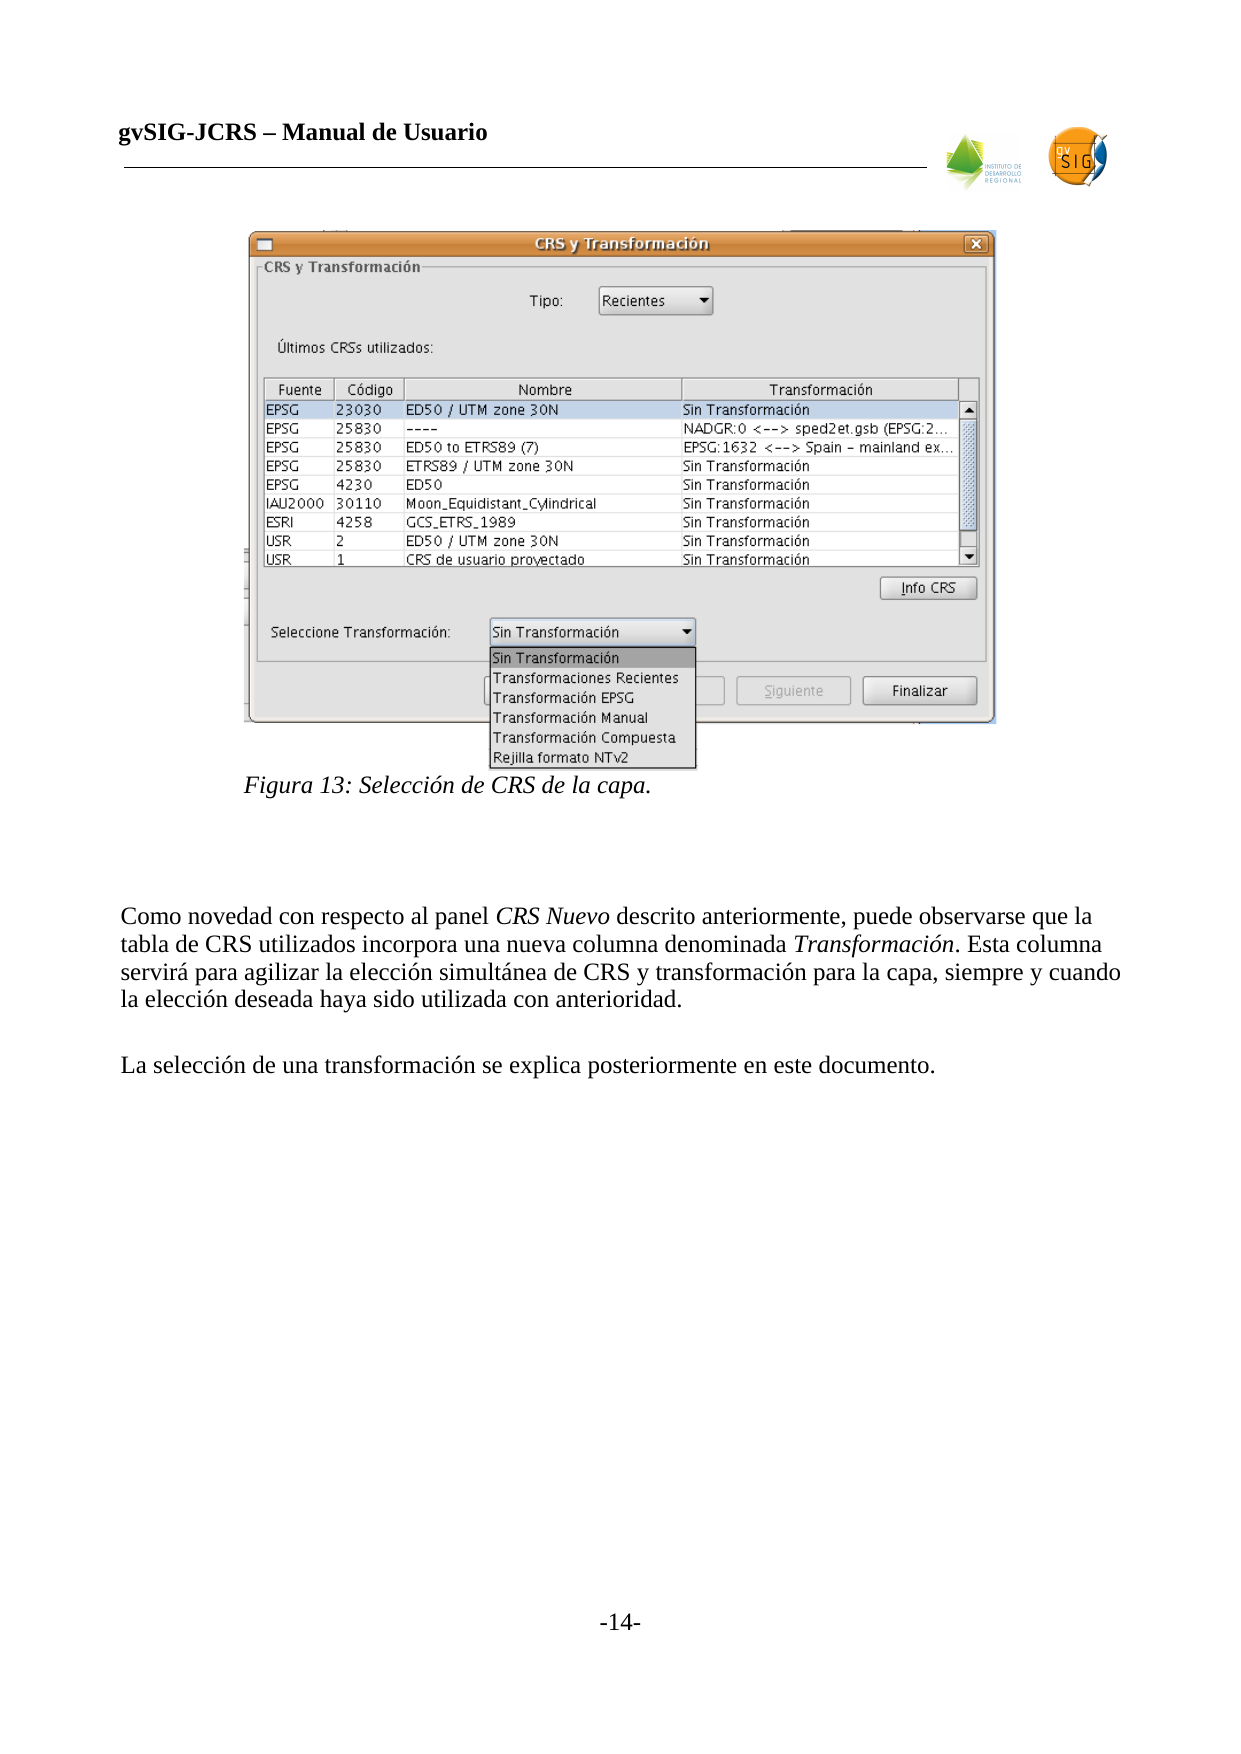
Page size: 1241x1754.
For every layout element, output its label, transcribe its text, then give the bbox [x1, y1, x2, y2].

picture [243, 230, 997, 771]
subtitle Como novedad con respecto al panel CRS Nuevo descrito anteriormente, puede observarse que la tabla de CRS utilizados incorpora una nueva columna denominada Transformación. Esta columna servirá para agilizar la elección simultánea de CRS y transformación para la capa, siempre y cuando la elección deseada haya sido utilizada con anterioridad. [83, 902, 1122, 1013]
picture [1048, 127, 1108, 187]
text Figura 13: Selección de CRS de la capa. [244, 771, 996, 799]
picture [946, 133, 1022, 193]
subtitle La selección de una transformación se explica posteriormente en este documento. [83, 1051, 1122, 1078]
